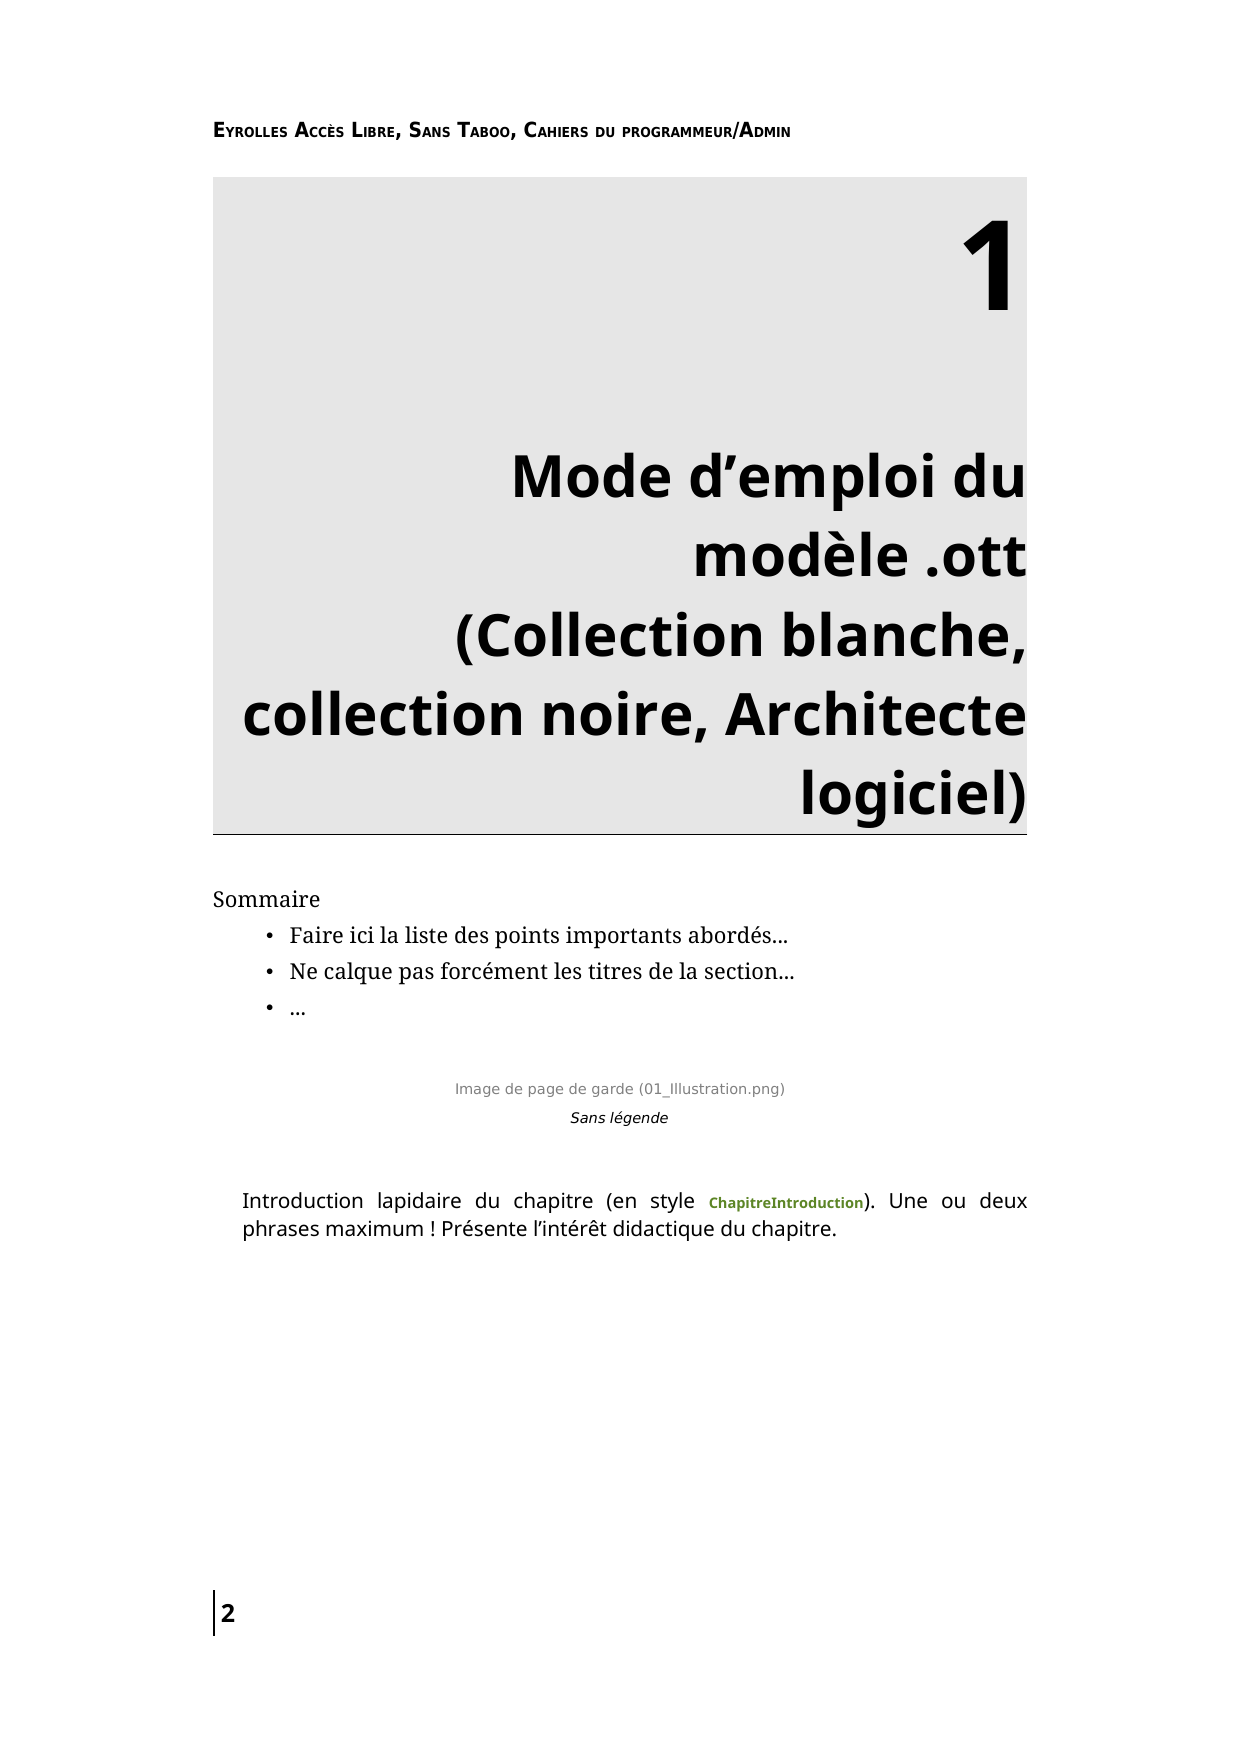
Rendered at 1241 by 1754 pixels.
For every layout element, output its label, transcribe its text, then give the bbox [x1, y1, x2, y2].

subtitle Mode d’emploi du modèle .ott (Collection blanche, collection noire, Architecte logiciel) [213, 435, 1027, 834]
text Image de page de garde (01_Illustration.png) [213, 1081, 1027, 1097]
text 1 [213, 177, 1027, 348]
subtitle Sans légende [213, 1110, 1027, 1127]
list ... [266, 991, 1027, 1021]
list Faire ici la liste des points importants abordés... [266, 919, 1027, 949]
list Ne calque pas forcément les titres de la section... [266, 956, 1027, 986]
text Introduction lapidaire du chapitre (en style ChapitreIntroduction). Une ou deux phrases maximum ! Présente l’intérêt didactique du chapitre. [242, 1186, 1027, 1242]
text Sommaire [213, 884, 1027, 914]
